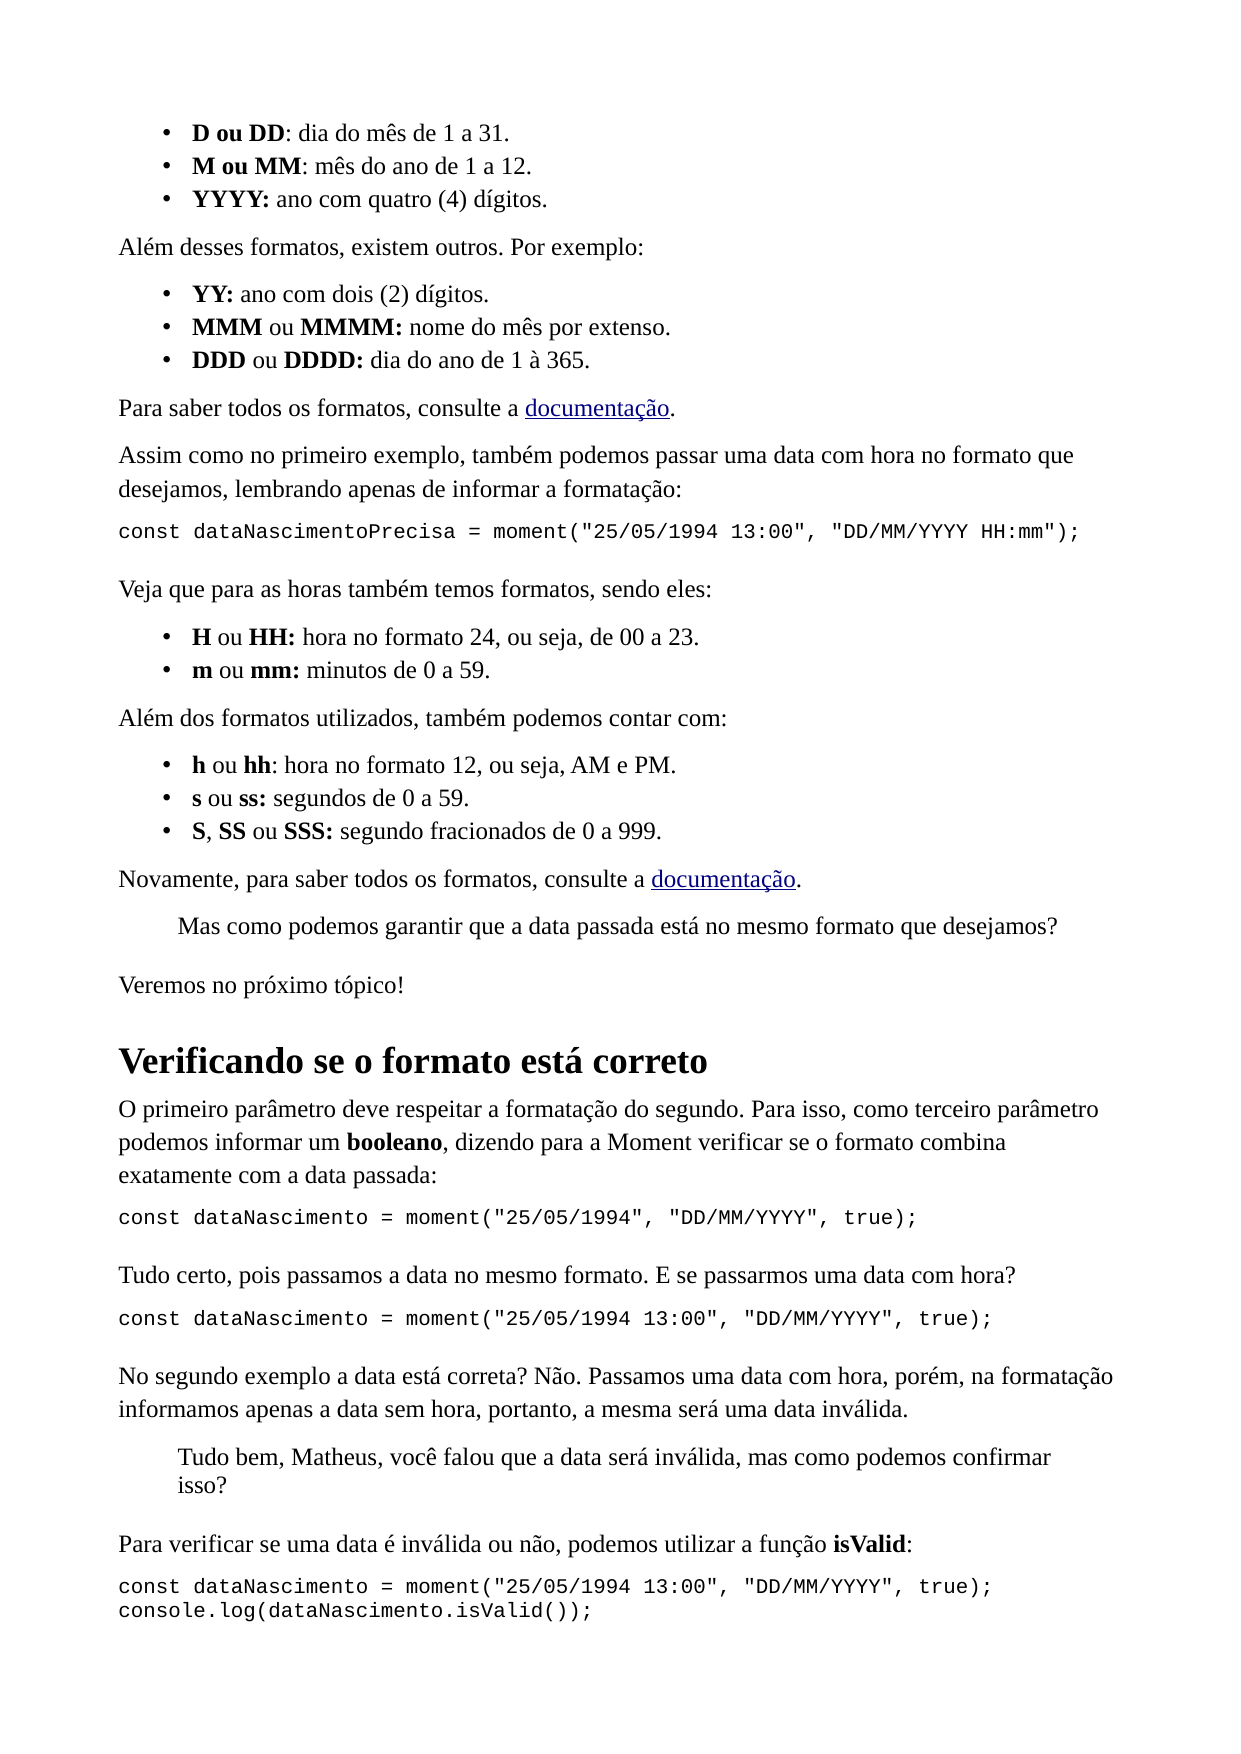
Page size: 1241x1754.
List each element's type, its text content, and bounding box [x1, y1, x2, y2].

list M ou MM: mês do ano de 1 a 12. [162, 151, 1122, 180]
text Mas como podemos garantir que a data passada está no mesmo formato que desejamos? [177, 911, 1063, 940]
text Além desses formatos, existem outros. Por exemplo: [118, 232, 1122, 261]
list m ou mm: minutos de 0 a 59. [162, 655, 1122, 684]
list MMM ou MMMM: nome do mês por extenso. [162, 312, 1122, 341]
text Veremos no próximo tópico! [118, 970, 1122, 998]
text console.log(dataNascimento.isValid()); [118, 1600, 1122, 1624]
list S, SS ou SSS: segundo fracionados de 0 a 999. [162, 816, 1122, 845]
subtitle Verificando se o formato está correto [118, 1038, 1122, 1081]
text Veja que para as horas também temos formatos, sendo eles: [118, 574, 1122, 603]
text O primeiro parâmetro deve respeitar a formatação do segundo. Para isso, como terceiro parâmetro podemos informar um booleano, dizendo para a Moment verificar se o formato combina exatamente com a data passada: [118, 1094, 1122, 1188]
text No segundo exemplo a data está correta? Não. Passamos uma data com hora, porém, na formatação informamos apenas a data sem hora, portanto, a mesma será uma data inválida. [118, 1361, 1122, 1423]
text Para verificar se uma data é inválida ou não, podemos utilizar a função isValid: [118, 1529, 1122, 1558]
text const dataNascimento = moment("25/05/1994 13:00", "DD/MM/YYYY", true); [118, 1308, 1122, 1332]
text const dataNascimentoPrecisa = moment("25/05/1994 13:00", "DD/MM/YYYY HH:mm"); [118, 521, 1122, 545]
list YYYY: ano com quatro (4) dígitos. [162, 184, 1122, 213]
text Além dos formatos utilizados, também podemos contar com: [118, 703, 1122, 731]
text const dataNascimento = moment("25/05/1994", "DD/MM/YYYY", true); [118, 1207, 1122, 1231]
list h ou hh: hora no formato 12, ou seja, AM e PM. [162, 750, 1122, 779]
list YY: ano com dois (2) dígitos. [162, 279, 1122, 308]
list s ou ss: segundos de 0 a 59. [162, 783, 1122, 812]
text const dataNascimento = moment("25/05/1994 13:00", "DD/MM/YYYY", true); [118, 1576, 1122, 1600]
text Novamente, para saber todos os formatos, consulte a documentação. [118, 864, 1122, 893]
text Tudo bem, Matheus, você falou que a data será inválida, mas como podemos confirmar isso? [177, 1442, 1063, 1499]
text Assim como no primeiro exemplo, também podemos passar uma data com hora no formato que desejamos, lembrando apenas de informar a formatação: [118, 441, 1122, 502]
list H ou HH: hora no formato 24, ou seja, de 00 a 23. [162, 622, 1122, 651]
text Para saber todos os formatos, consulte a documentação. [118, 393, 1122, 422]
list DDD ou DDDD: dia do ano de 1 à 365. [162, 345, 1122, 374]
list D ou DD: dia do mês de 1 a 31. [162, 118, 1122, 147]
text Tudo certo, pois passamos a data no mesmo formato. E se passarmos uma data com hora? [118, 1261, 1122, 1289]
